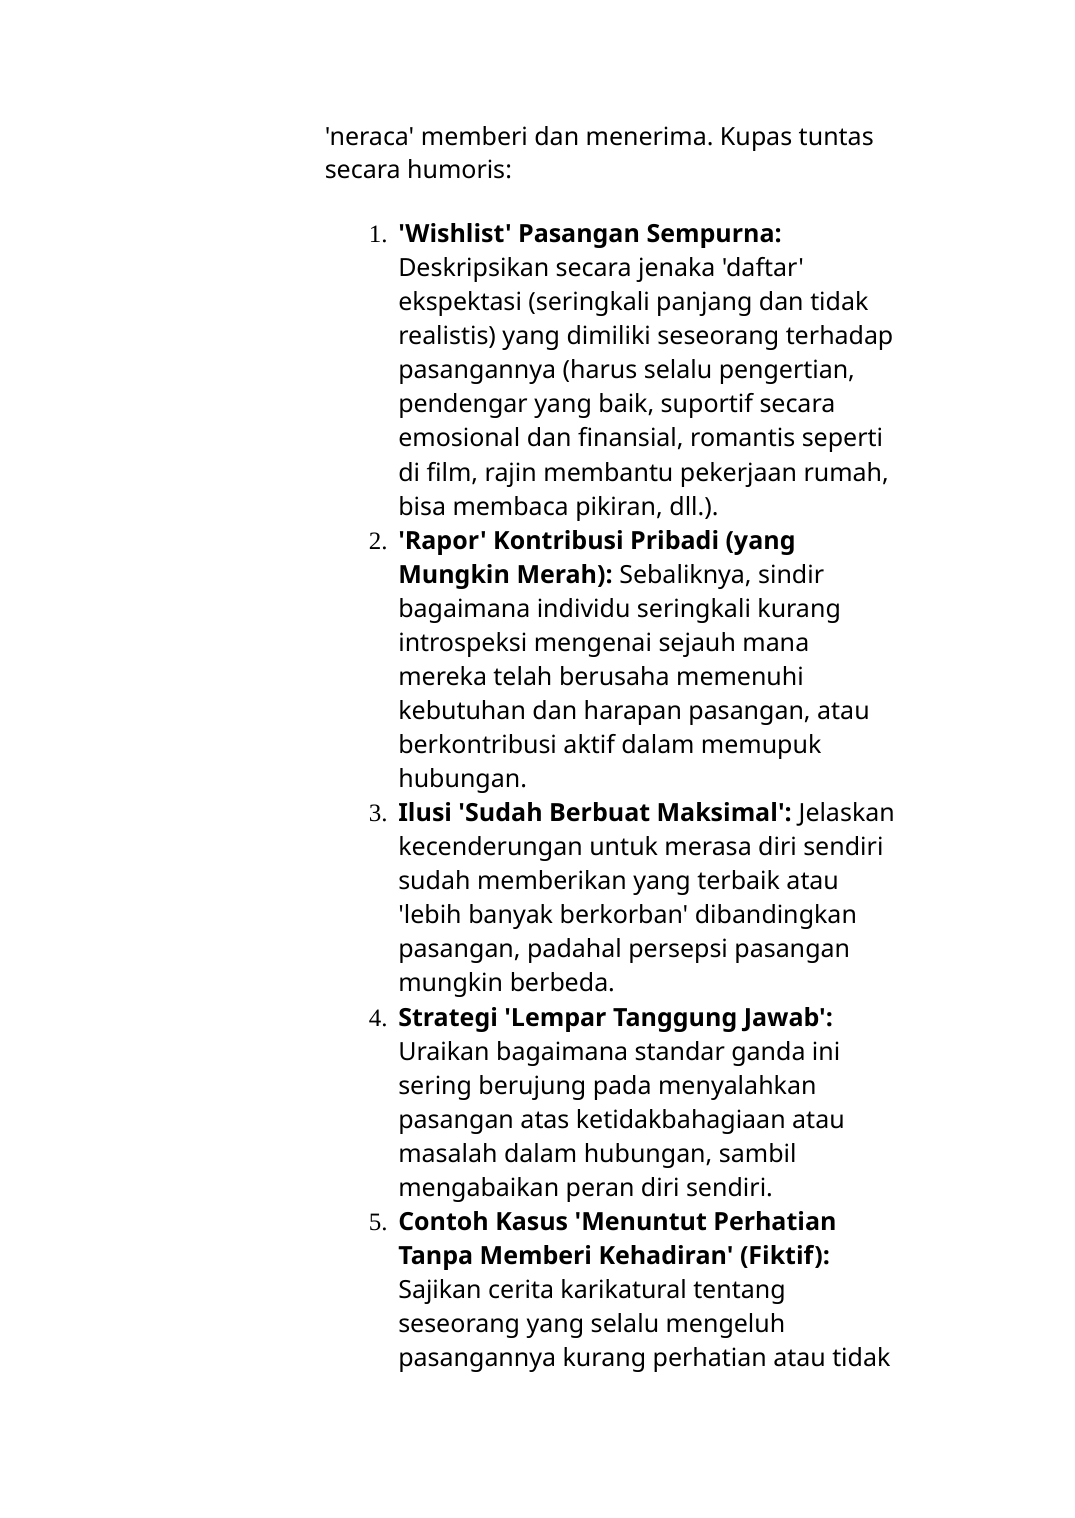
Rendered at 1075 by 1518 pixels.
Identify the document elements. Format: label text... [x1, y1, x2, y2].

list Ilusi 'Sudah Berbuat Maksimal': Jelaskan kecenderungan untuk merasa diri sendiri sudah memberikan yang terbaik atau 'lebih banyak berkorban' dibandingkan pasangan, padahal persepsi pasangan mungkin berbeda. [369, 795, 898, 999]
list 'Wishlist' Pasangan Sempurna: Deskripsikan secara jenaka 'daftar' ekspektasi (seringkali panjang dan tidak realistis) yang dimiliki seseorang terhadap pasangannya (harus selalu pengertian, pendengar yang baik, suportif secara emosional dan finansial, romantis seperti di film, rajin membantu pekerjaan rumah, bisa membaca pikiran, dll.). [369, 216, 898, 522]
list Strategi 'Lempar Tanggung Jawab': Uraikan bagaimana standar ganda ini sering berujung pada menyalahkan pasangan atas ketidakbahagiaan atau masalah dalam hubungan, sambil mengabaikan peran diri sendiri. [369, 999, 898, 1203]
list 'neraca' memberi dan menerima. Kupas tuntas secara humoris: [295, 118, 898, 186]
list Contoh Kasus 'Menuntut Perhatian Tanpa Memberi Kehadiran' (Fiktif): Sajikan cerita karikatural tentang seseorang yang selalu mengeluh pasangannya kurang perhatian atau tidak [369, 1203, 898, 1374]
list 'Rapor' Kontribusi Pribadi (yang Mungkin Merah): Sebaliknya, sindir bagaimana individu seringkali kurang introspeksi mengenai sejauh mana mereka telah berusaha memenuhi kebutuhan dan harapan pasangan, atau berkontribusi aktif dalam memupuk hubungan. [369, 522, 898, 795]
